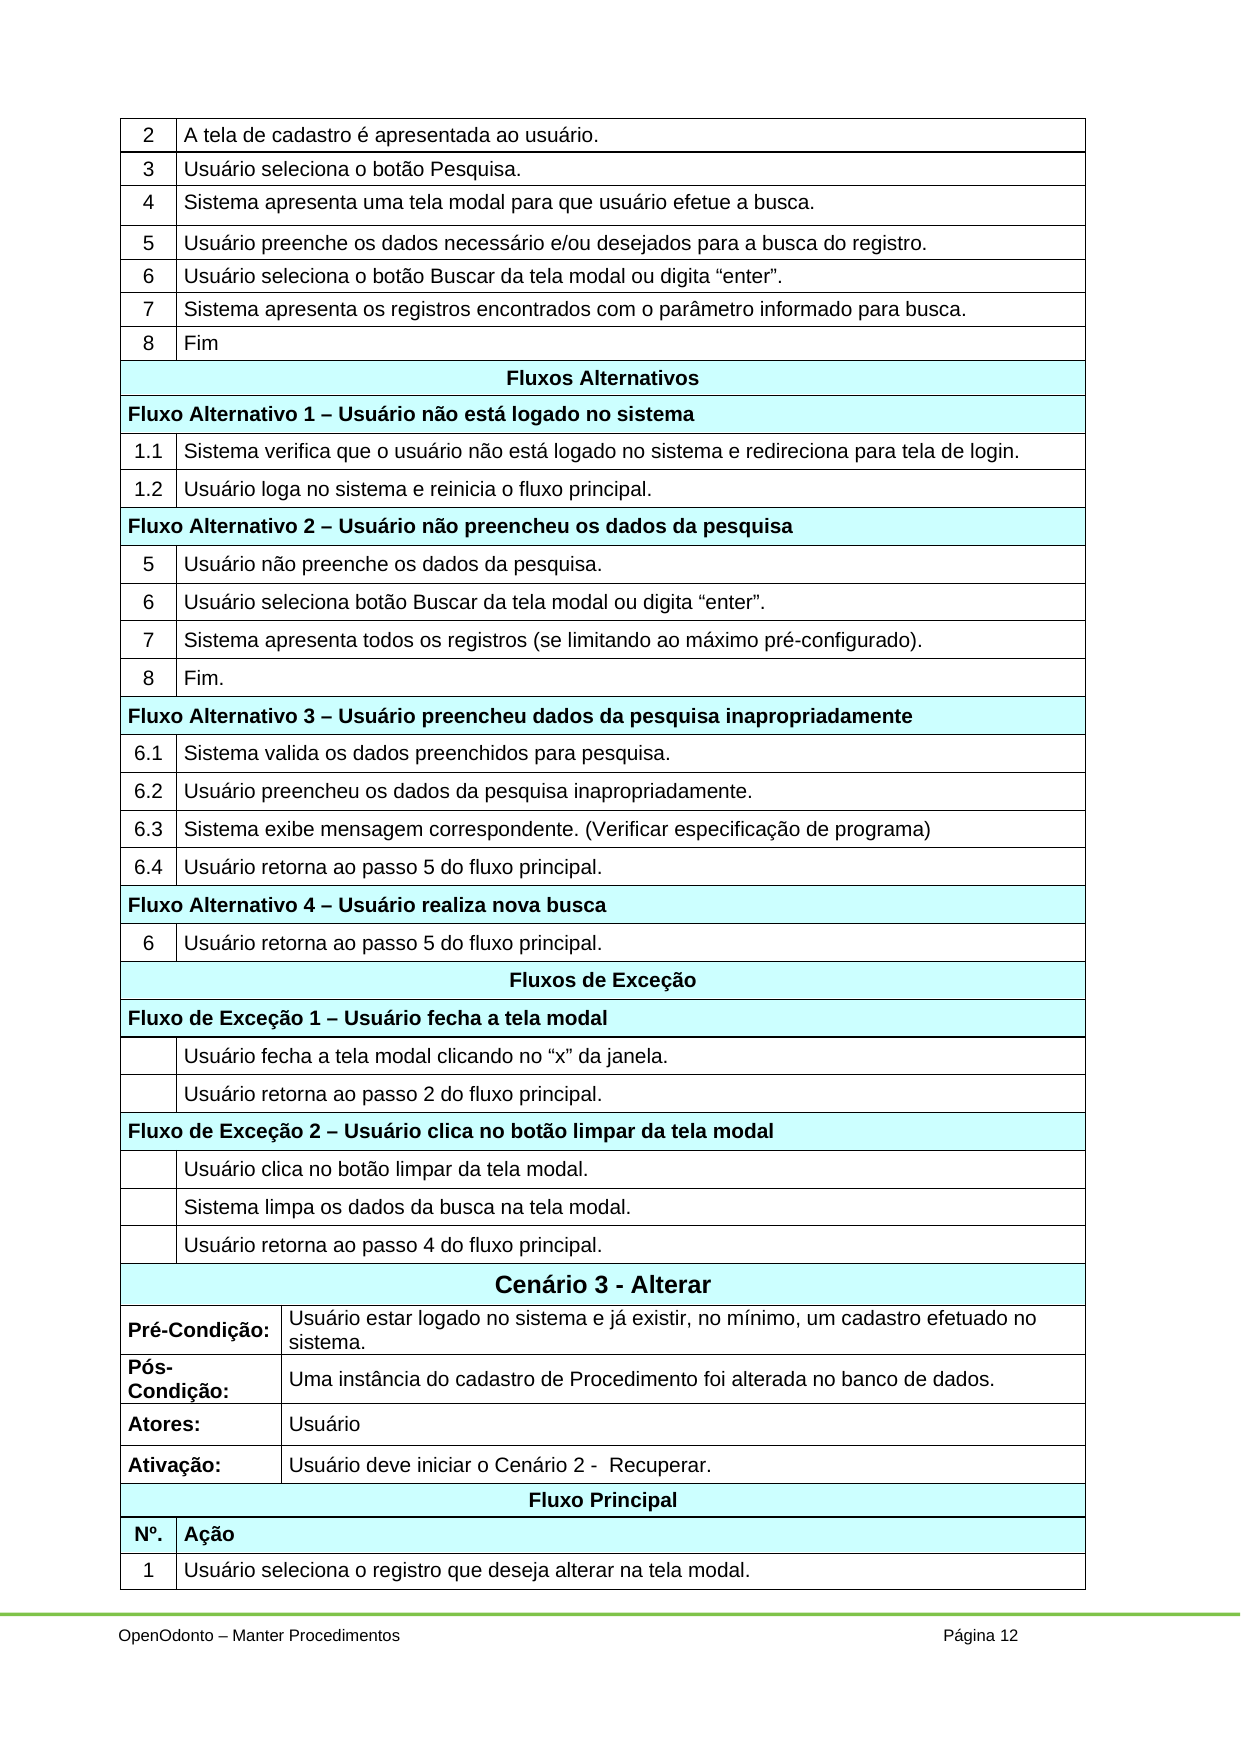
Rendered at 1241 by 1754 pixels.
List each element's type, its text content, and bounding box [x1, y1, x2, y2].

table_cell 5 [121, 226, 176, 259]
table_cell 4 [121, 186, 176, 225]
table_cell 1.1 [121, 434, 176, 469]
table_cell 6.3 [121, 811, 176, 847]
table_cell Fluxo Alternativo 2 – Usuário não preencheu os dados da pesquisa [121, 508, 1085, 545]
table_cell [121, 1075, 176, 1112]
table_cell Sistema apresenta uma tela modal para que usuário efetue a busca. [177, 186, 1085, 225]
table_cell Sistema apresenta todos os registros (se limitando ao máximo pré-configurado). [177, 621, 1085, 658]
table_cell Fluxo Alternativo 3 – Usuário preencheu dados da pesquisa inapropriadamente [121, 697, 1085, 734]
table_cell Fluxos de Exceção [121, 962, 1085, 998]
table_cell Uma instância do cadastro de Procedimento foi alterada no banco de dados. [282, 1355, 1085, 1402]
table_cell Usuário fecha a tela modal clicando no “x” da janela. [177, 1038, 1085, 1074]
table_cell 3 [121, 153, 176, 185]
table_cell Usuário loga no sistema e reinicia o fluxo principal. [177, 470, 1085, 507]
table_cell 6.1 [121, 735, 176, 772]
table_cell 6 [121, 584, 176, 620]
table_cell Usuário deve iniciar o Cenário 2 - Recuperar. [282, 1446, 1085, 1483]
table_cell 2 [121, 119, 176, 151]
table_cell [121, 1189, 176, 1225]
table_cell 5 [121, 546, 176, 583]
table_cell Usuário preenche os dados necessário e/ou desejados para a busca do registro. [177, 226, 1085, 259]
table_cell Usuário [282, 1404, 1085, 1445]
table_cell Usuário retorna ao passo 5 do fluxo principal. [177, 848, 1085, 885]
table_cell 1 [121, 1554, 176, 1588]
table_cell Sistema verifica que o usuário não está logado no sistema e redireciona para tela de login. [177, 434, 1085, 469]
table_cell 7 [121, 621, 176, 658]
table_cell [121, 1038, 176, 1074]
table_cell Sistema limpa os dados da busca na tela modal. [177, 1189, 1085, 1225]
table_cell Usuário retorna ao passo 5 do fluxo principal. [177, 924, 1085, 961]
table_cell Nº. [121, 1518, 176, 1552]
table_cell Usuário seleciona o botão Buscar da tela modal ou digita “enter”. [177, 260, 1085, 292]
table_cell Fluxos Alternativos [121, 361, 1085, 394]
table_cell 6.2 [121, 773, 176, 809]
table_cell 8 [121, 659, 176, 696]
table_cell Usuário retorna ao passo 2 do fluxo principal. [177, 1075, 1085, 1112]
table_cell Cenário 3 - Alterar [121, 1264, 1085, 1304]
table_cell Atores: [121, 1404, 281, 1445]
table_cell Usuário clica no botão limpar da tela modal. [177, 1151, 1085, 1188]
table_cell [121, 1226, 176, 1263]
table_cell Usuário seleciona botão Buscar da tela modal ou digita “enter”. [177, 584, 1085, 620]
table_cell Usuário seleciona o botão Pesquisa. [177, 153, 1085, 185]
table_cell Fluxo Alternativo 1 – Usuário não está logado no sistema [121, 396, 1085, 432]
table_cell Sistema apresenta os registros encontrados com o parâmetro informado para busca. [177, 293, 1085, 326]
table_cell Sistema exibe mensagem correspondente. (Verificar especificação de programa) [177, 811, 1085, 847]
table_cell Usuário retorna ao passo 4 do fluxo principal. [177, 1226, 1085, 1263]
table_cell Fim. [177, 659, 1085, 696]
table_cell Usuário não preenche os dados da pesquisa. [177, 546, 1085, 583]
table_cell Usuário estar logado no sistema e já existir, no mínimo, um cadastro efetuado no sistema. [282, 1306, 1085, 1353]
table_cell 6 [121, 260, 176, 292]
table_cell 8 [121, 327, 176, 360]
table_cell Ação [177, 1518, 1085, 1552]
table_cell 7 [121, 293, 176, 326]
table_cell Fluxo Principal [121, 1484, 1085, 1516]
table_cell A tela de cadastro é apresentada ao usuário. [177, 119, 1085, 151]
table_cell Usuário seleciona o registro que deseja alterar na tela modal. [177, 1554, 1085, 1588]
table_cell Sistema valida os dados preenchidos para pesquisa. [177, 735, 1085, 772]
table_cell Ativação: [121, 1446, 281, 1483]
table_cell 1.2 [121, 470, 176, 507]
table_cell 6.4 [121, 848, 176, 885]
table_cell Fluxo de Exceção 2 – Usuário clica no botão limpar da tela modal [121, 1113, 1085, 1150]
table_cell Fluxo Alternativo 4 – Usuário realiza nova busca [121, 886, 1085, 923]
table_cell Usuário preencheu os dados da pesquisa inapropriadamente. [177, 773, 1085, 809]
table_cell Pré-Condição: [121, 1306, 281, 1353]
table_cell Fim [177, 327, 1085, 360]
table_cell 6 [121, 924, 176, 961]
table_cell Fluxo de Exceção 1 – Usuário fecha a tela modal [121, 1000, 1085, 1036]
table_cell Pós-Condição: [121, 1355, 281, 1402]
table_cell [121, 1151, 176, 1188]
